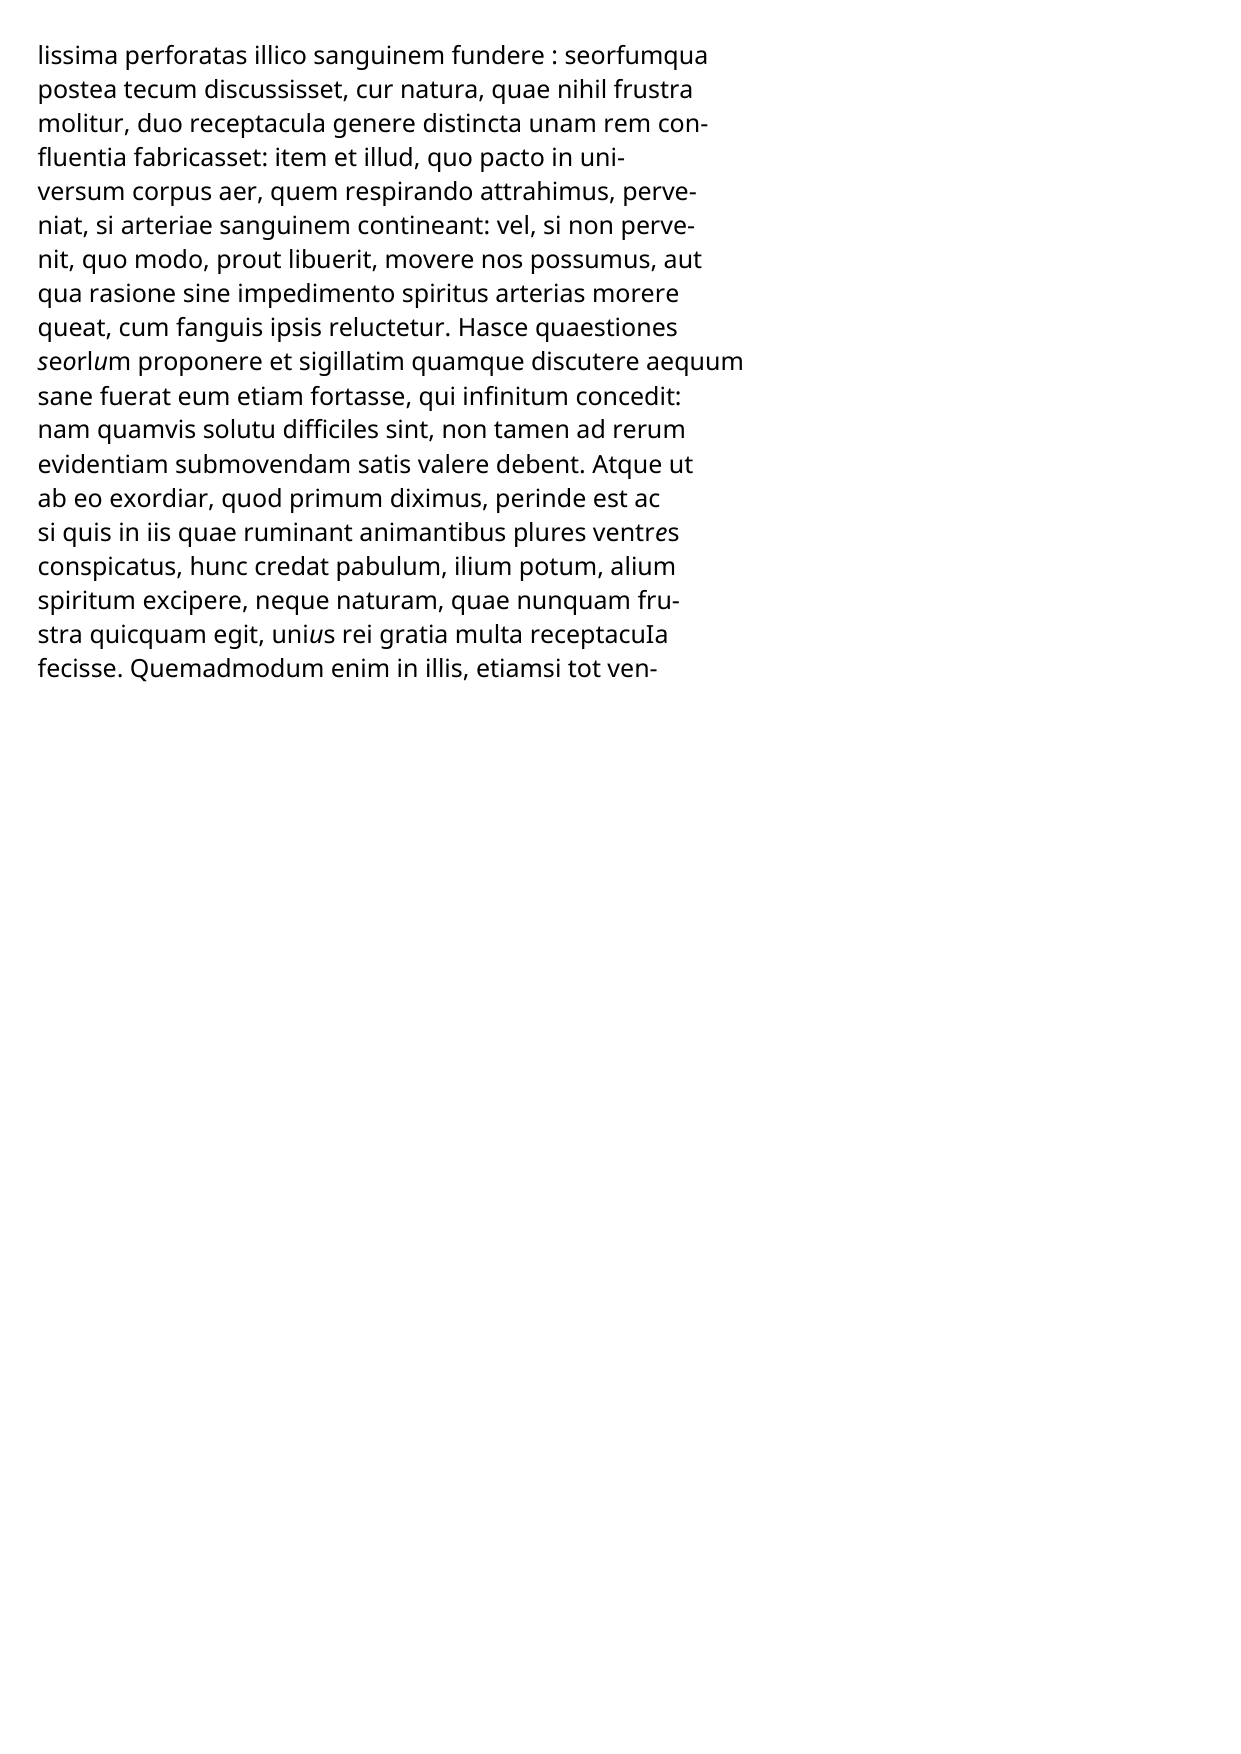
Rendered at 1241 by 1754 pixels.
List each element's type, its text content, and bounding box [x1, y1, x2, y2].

text lissima perforatas illico sanguinem fundere : seorfumqua postea tecum discussisset, cur natura, quae nihil frustra molitur, duo receptacula genere distincta unam rem con- fluentia fabricasset: item et illud, quo pacto in uni- versum corpus aer, quem respirando attrahimus, perve- niat, si arteriae sanguinem contineant: vel, si non perve- nit, quo modo, prout libuerit, movere nos possumus, aut qua rasione sine impedimento spiritus arterias morere queat, cum fanguis ipsis reluctetur. Hasce quaestiones seorlum proponere et sigillatim quamque discutere aequum sane fuerat eum etiam fortasse, qui infinitum concedit: nam quamvis solutu difficiles sint, non tamen ad rerum evidentiam submovendam satis valere debent. Atque ut ab eo exordiar, quod primum diximus, perinde est ac si quis in iis quae ruminant animantibus plures ventres conspicatus, hunc credat pabulum, ilium potum, alium spiritum excipere, neque naturam, quae nunquam fru- stra quicquam egit, unius rei gratia multa receptacuIa fecisse. Quemadmodum enim in illis, etiamsi tot ven- [37, 37, 1203, 685]
